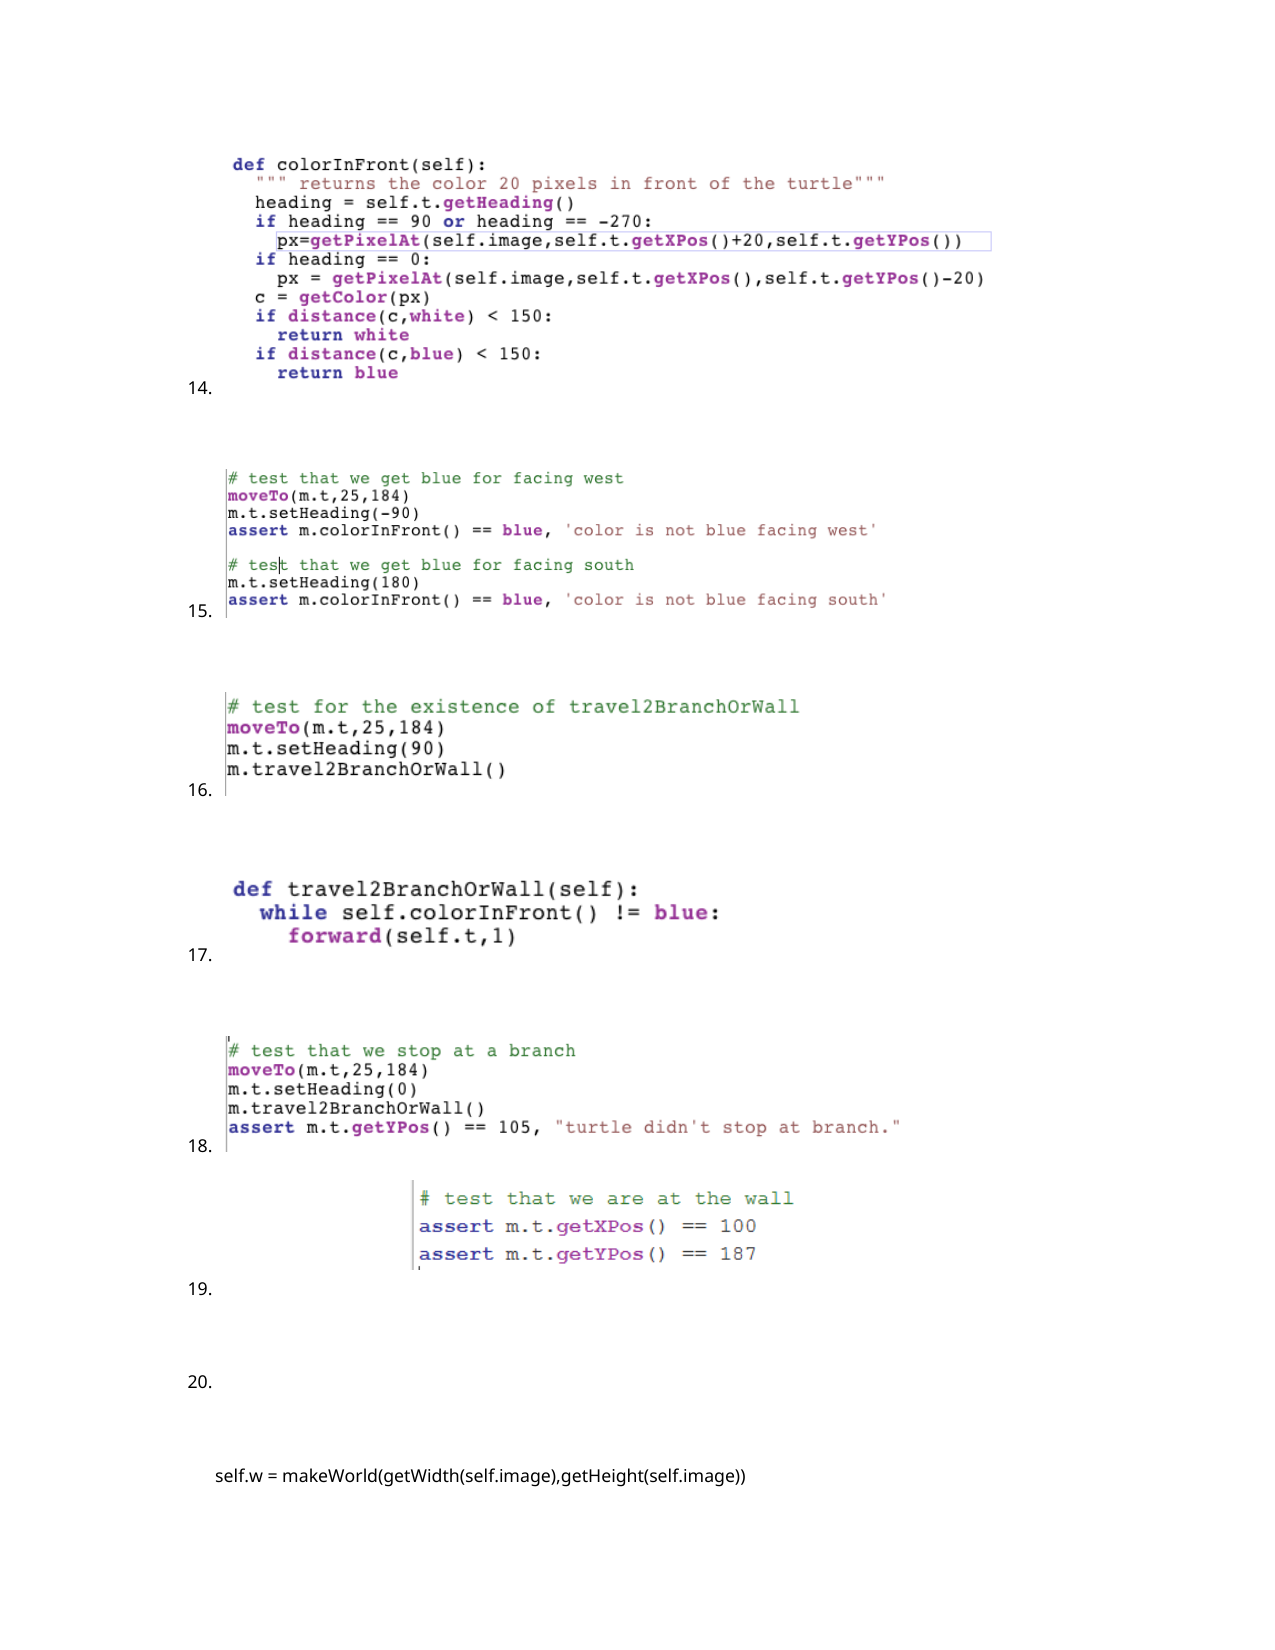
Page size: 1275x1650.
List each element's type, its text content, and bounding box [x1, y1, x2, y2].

picture [410, 1180, 865, 1270]
picture [225, 692, 807, 796]
picture [225, 1036, 919, 1152]
picture [225, 870, 750, 962]
text self.w = makeWorld(getWidth(self.image),getHeight(self.image)) [187, 1463, 1125, 1488]
picture [225, 469, 901, 618]
picture [225, 150, 994, 395]
